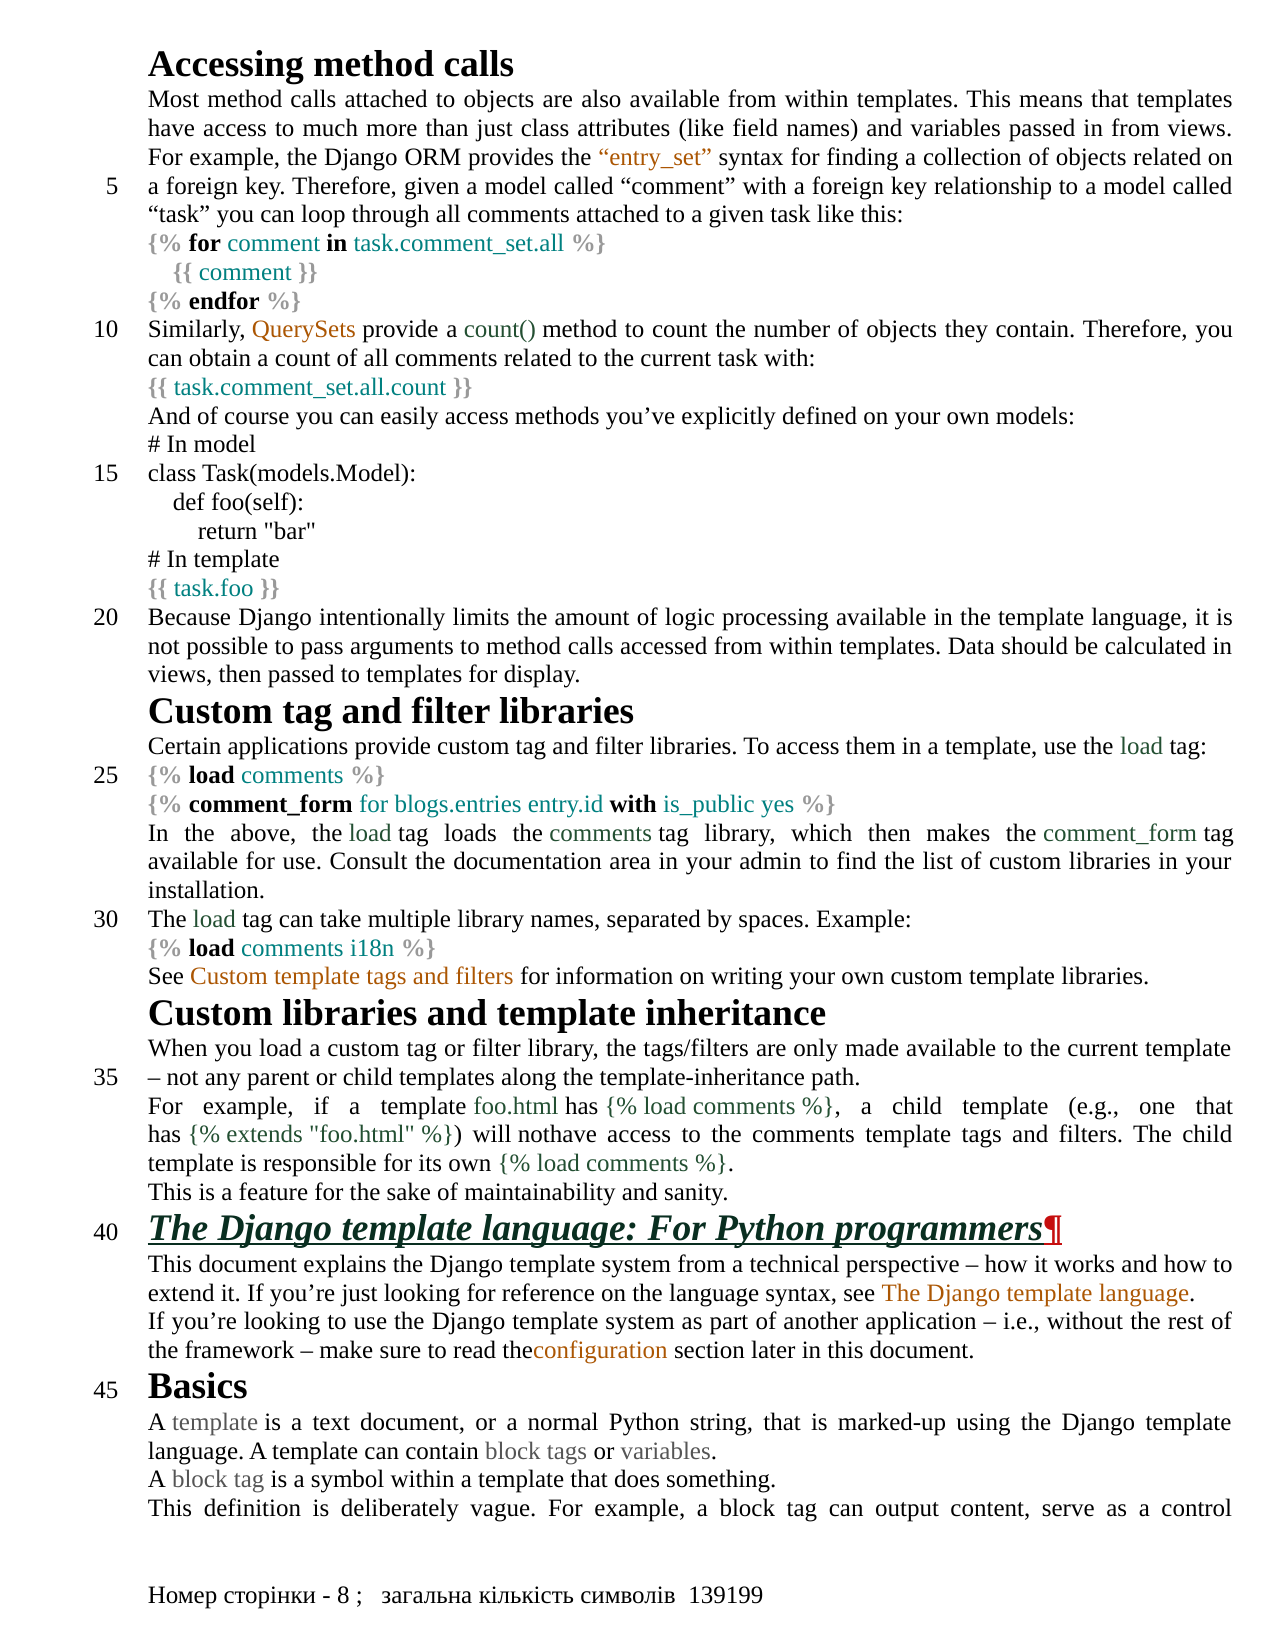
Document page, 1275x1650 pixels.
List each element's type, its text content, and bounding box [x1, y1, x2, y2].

text {% load comments i18n %} [148, 933, 1234, 961]
text {% load comments %} [148, 760, 1234, 789]
subtitle Accessing method calls [148, 41, 1234, 84]
text Certain applications provide custom tag and filter libraries. To access them in a template, use the load tag: [148, 731, 1234, 760]
subtitle Custom tag and filter libraries [148, 688, 1234, 731]
text Most method calls attached to objects are also available from within templates. This means that templates have access to much more than just class attributes (like field names) and variables passed in from views. For example, the Django ORM provides the “entry_set” syntax for finding a collection of objects related on a foreign key. Therefore, given a model called “comment” with a foreign key relationship to a model called “task” you can loop through all comments attached to a given task like this: [148, 84, 1234, 228]
text {% comment_form for blogs.entries entry.id with is_public yes %} [148, 789, 1234, 818]
text This definition is deliberately vague. For example, a block tag can output content, serve as a control [148, 1493, 1234, 1522]
text In the above, the load tag loads the comments tag library, which then makes the comment_form tag available for use. Consult the documentation area in your admin to find the list of custom libraries in your installation. [148, 818, 1234, 904]
text If you’re looking to use the Django template system as part of another application – i.e., without the rest of the framework – make sure to read theconfiguration section later in this document. [148, 1306, 1234, 1364]
subtitle Basics [148, 1364, 1234, 1407]
text def foo(self): [148, 487, 1234, 516]
text A template is a text document, or a normal Python string, that is marked-up using the Django template language. A template can contain block tags or variables. [148, 1407, 1234, 1464]
text This is a feature for the sake of maintainability and sanity. [148, 1177, 1234, 1206]
subtitle Custom libraries and template inheritance [148, 990, 1234, 1033]
text return "bar" [148, 516, 1234, 544]
text {% for comment in task.comment_set.all %} [148, 228, 1234, 257]
text See Custom template tags and filters for information on writing your own custom template libraries. [148, 961, 1234, 990]
text # In model [148, 429, 1234, 458]
text {{ task.comment_set.all.count }} [148, 372, 1234, 401]
text # In template [148, 544, 1234, 573]
text A block tag is a symbol within a template that does something. [148, 1464, 1234, 1493]
text {% endfor %} [148, 286, 1234, 314]
text The load tag can take multiple library names, separated by spaces. Example: [148, 904, 1234, 933]
text class Task(models.Model): [148, 458, 1234, 487]
subtitle The Django template language: For Python programmers¶ [148, 1206, 1234, 1249]
text For example, if a template foo.html has {% load comments %}, a child template (e.g., one that has {% extends "foo.html" %}) will nothave access to the comments template tags and filters. The child template is responsible for its own {% load comments %}. [148, 1091, 1234, 1177]
text Because Django intentionally limits the amount of logic processing available in the template language, it is not possible to pass arguments to method calls accessed from within templates. Data should be calculated in views, then passed to templates for display. [148, 602, 1234, 688]
text Similarly, QuerySets provide a count() method to count the number of objects they contain. Therefore, you can obtain a count of all comments related to the current task with: [148, 314, 1234, 372]
text And of course you can easily access methods you’ve explicitly defined on your own models: [148, 401, 1234, 429]
text {{ comment }} [148, 257, 1234, 286]
text When you load a custom tag or filter library, the tags/filters are only made available to the current template – not any parent or child templates along the template-inheritance path. [148, 1033, 1234, 1091]
text This document explains the Django template system from a technical perspective – how it works and how to extend it. If you’re just looking for reference on the language syntax, see The Django template language. [148, 1249, 1234, 1306]
text {{ task.foo }} [148, 573, 1234, 602]
